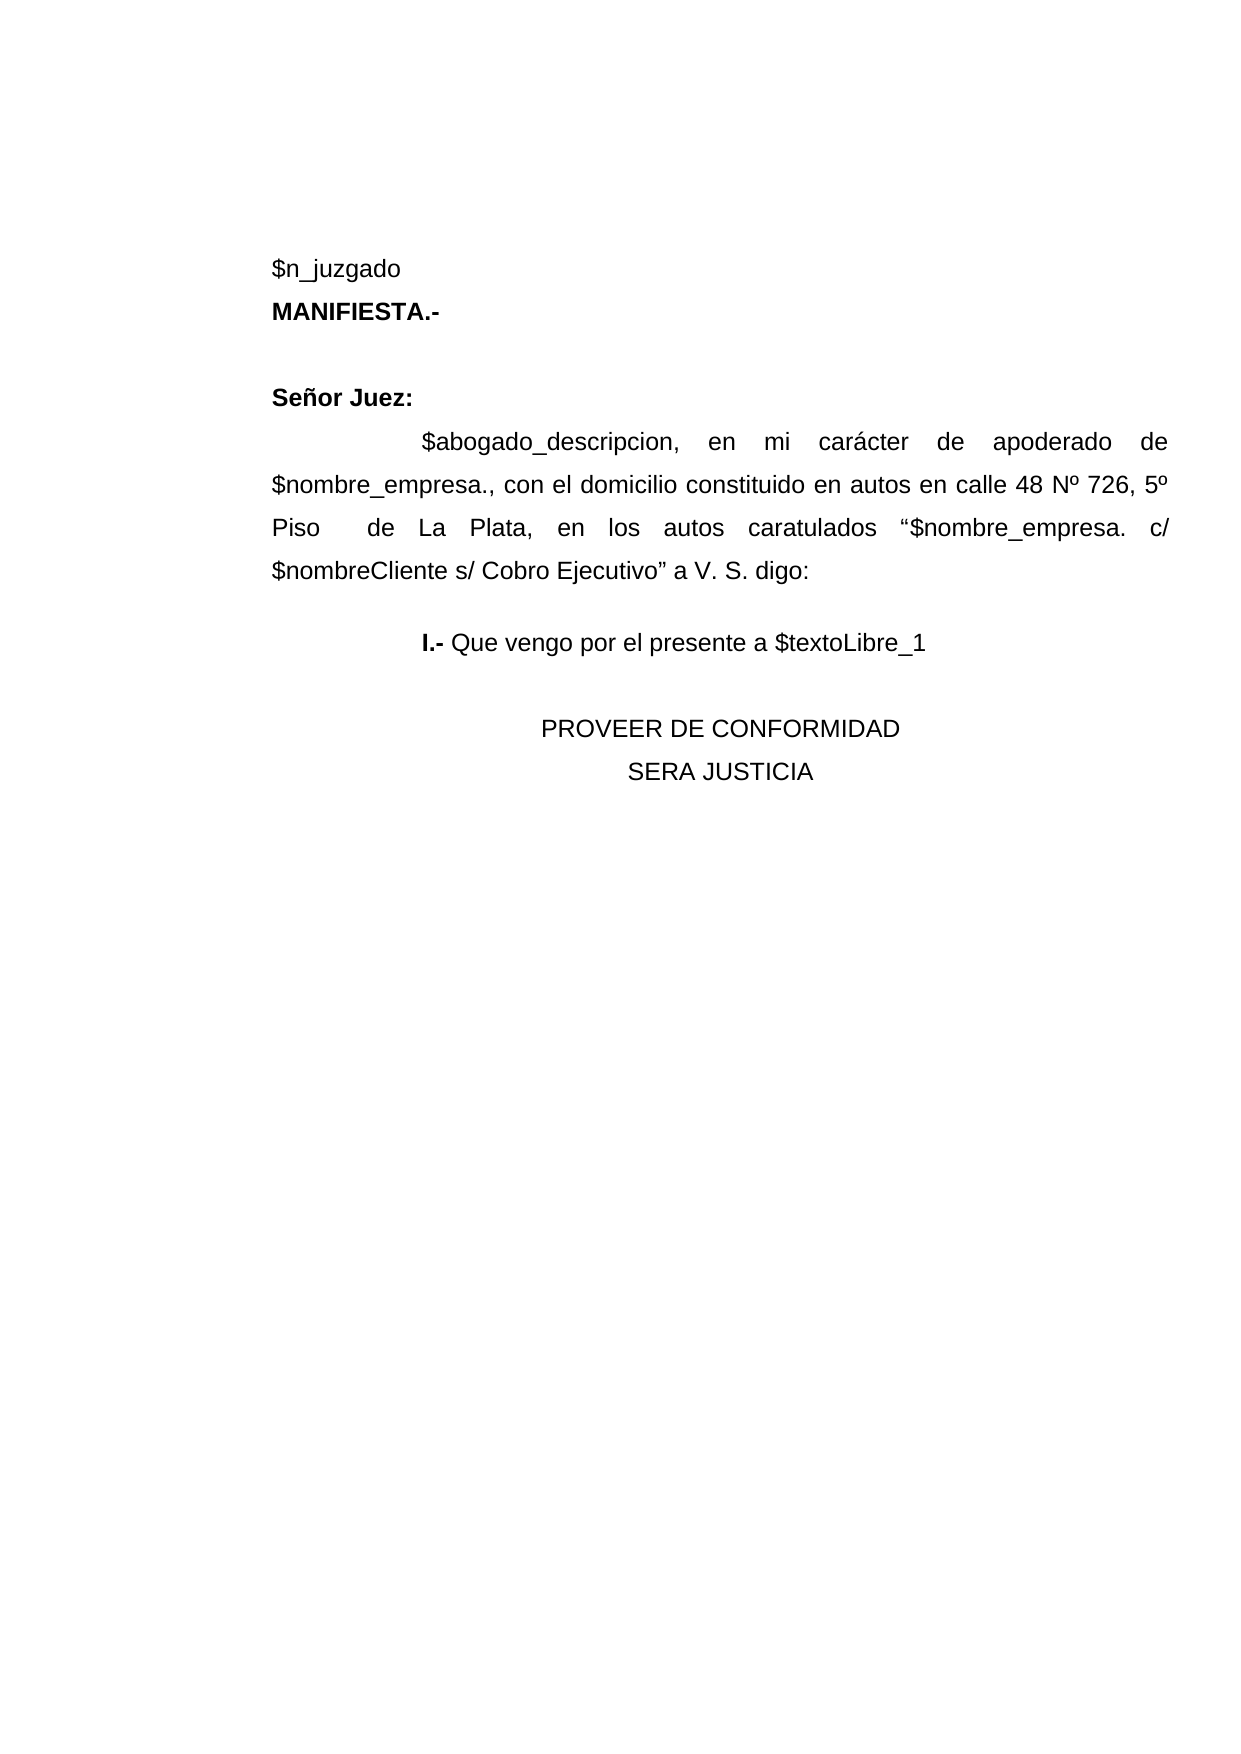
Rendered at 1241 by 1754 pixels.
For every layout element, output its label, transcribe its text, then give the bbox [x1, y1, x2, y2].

text $abogado_descripcion, en mi carácter de apoderado de $nombre_empresa., con el domicilio constituido en autos en calle 48 Nº 726, 5º Piso de La Plata, en los autos caratulados “$nombre_empresa. c/ $nombreCliente s/ Cobro Ejecutivo” a V. S. digo: [272, 426, 1169, 584]
text I.- Que vengo por el presente a $textoLibre_1 [272, 628, 1169, 656]
text PROVEER DE CONFORMIDAD [272, 714, 1169, 743]
text Señor Juez: [272, 383, 1169, 412]
text MANIFIESTA.- [272, 297, 1169, 326]
text $n_juzgado [272, 254, 1169, 283]
text SERA JUSTICIA [272, 757, 1169, 786]
